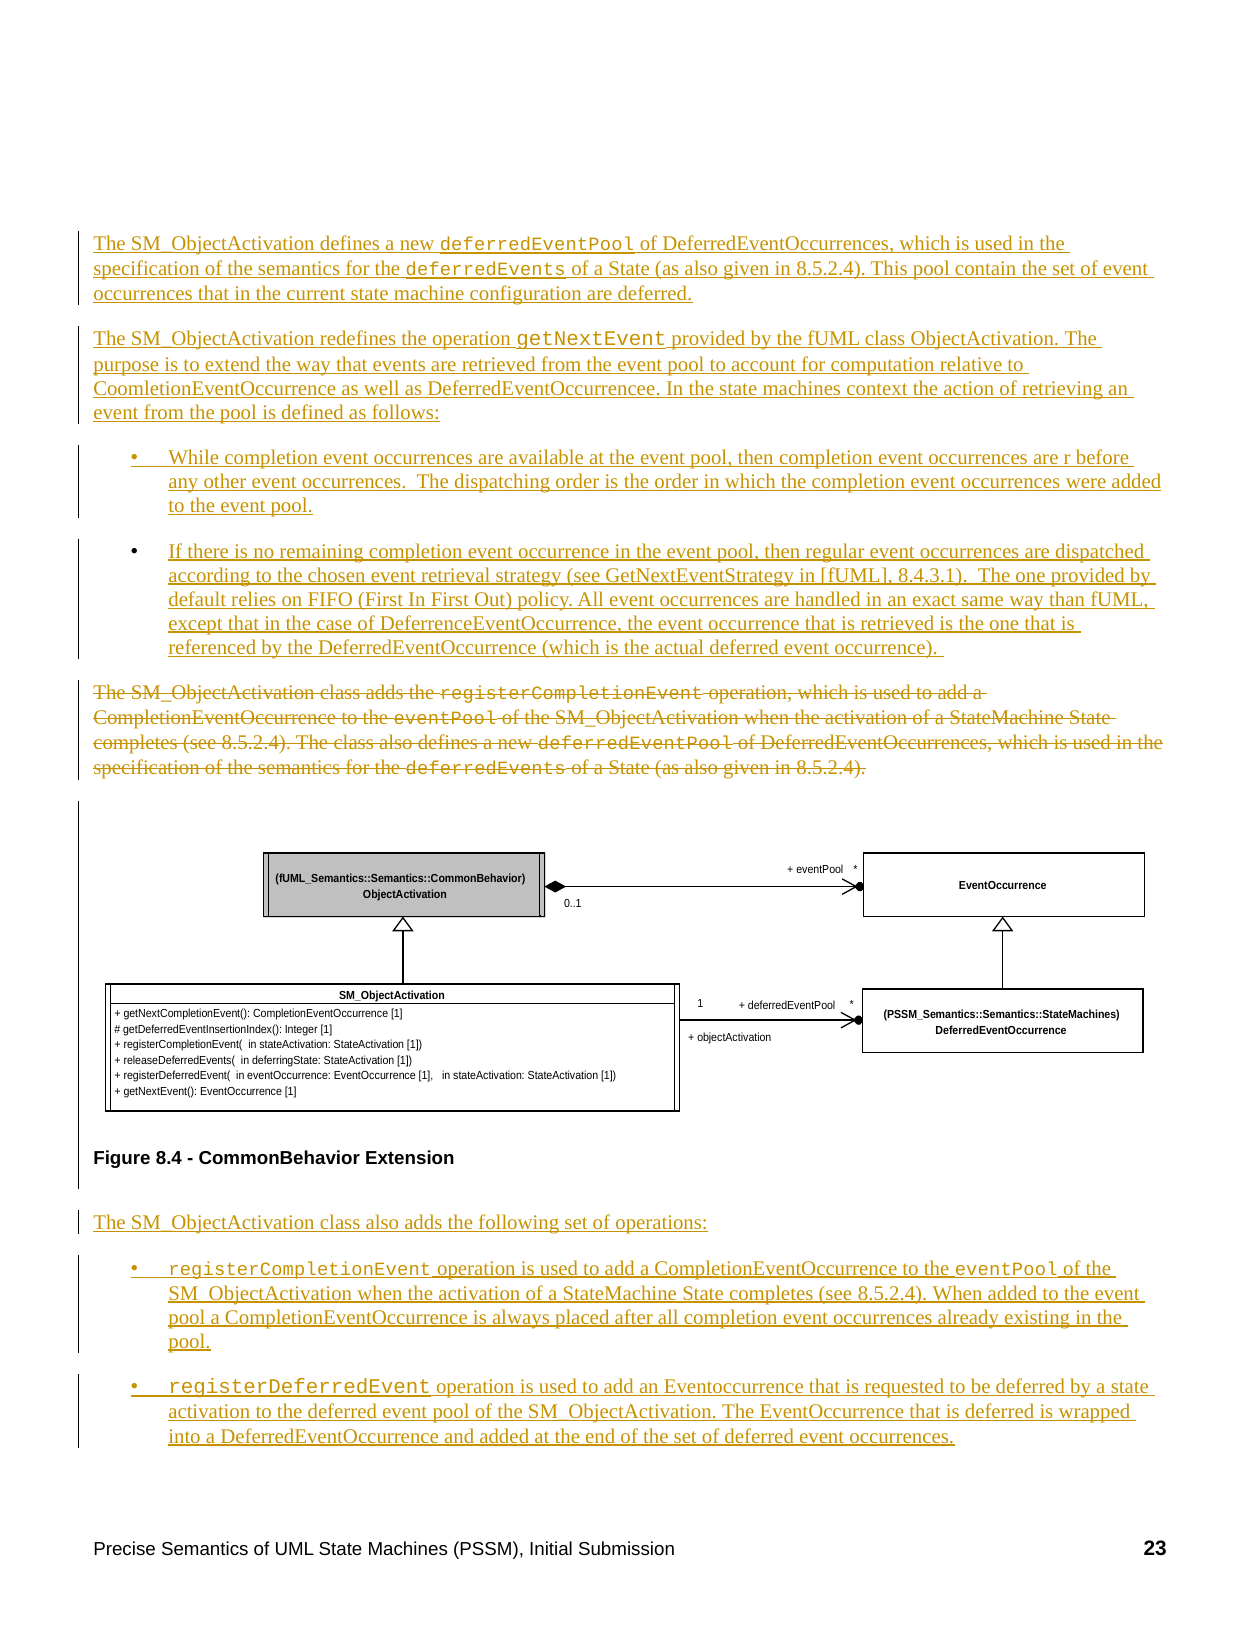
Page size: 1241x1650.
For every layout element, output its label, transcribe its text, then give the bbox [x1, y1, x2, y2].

list registerCompletionEvent operation is used to add a CompletionEventOccurrence to the eventPool of the SM_ObjectActivation when the activation of a StateMachine State completes (see 8.5.2.4). When added to the event pool a CompletionEventOccurrence is always placed after all completion event occurrences already existing in the pool. [131, 1255, 1164, 1353]
text The SM_ObjectActivation redefines the operation getNextEvent provided by the fUML class ObjectActivation. The purpose is to extend the way that events are retrieved from the event pool to account for computation relative to CoomletionEventOccurrence as well as DeferredEventOccurrencee. In the state machines context the action of retrieving an event from the pool is defined as follows: [93, 326, 1164, 424]
text The SM_ObjectActivation class also adds the following set of operations: [93, 1210, 1164, 1234]
list If there is no remaining completion event occurrence in the event pool, then regular event occurrences are dispatched according to the chosen event retrieval strategy (see GetNextEventStrategy in [fUML], 8.4.3.1). The one provided by default relies on FIFO (First In First Out) policy. All event occurrences are handled in an exact same way than fUML, except that in the case of DeferrenceEventOccurrence, the event occurrence that is retrieved is the one that is referenced by the DeferredEventOccurrence (which is the actual deferred event occurrence). [131, 538, 1164, 659]
list registerDeferredEvent operation is used to add an Eventoccurrence that is requested to be deferred by a state activation to the deferred event pool of the SM_ObjectActivation. The EventOccurrence that is deferred is wrapped into a DeferredEventOccurrence and added at the end of the set of deferred event occurrences. [131, 1374, 1164, 1448]
text Figure 8.4 - CommonBehavior Extension [93, 1147, 1158, 1168]
list While completion event occurrences are available at the event pool, then completion event occurrences are r before any other event occurrences. The dispatching order is the order in which the completion event occurrences were added to the event pool. [131, 445, 1164, 517]
text The SM_ObjectActivation defines a new deferredEventPool of DeferredEventOccurrences, which is used in the specification of the semantics for the deferredEvents of a State (as also given in 8.5.2.4). This pool contain the set of event occurrences that in the current state machine configuration are deferred. [93, 231, 1164, 305]
